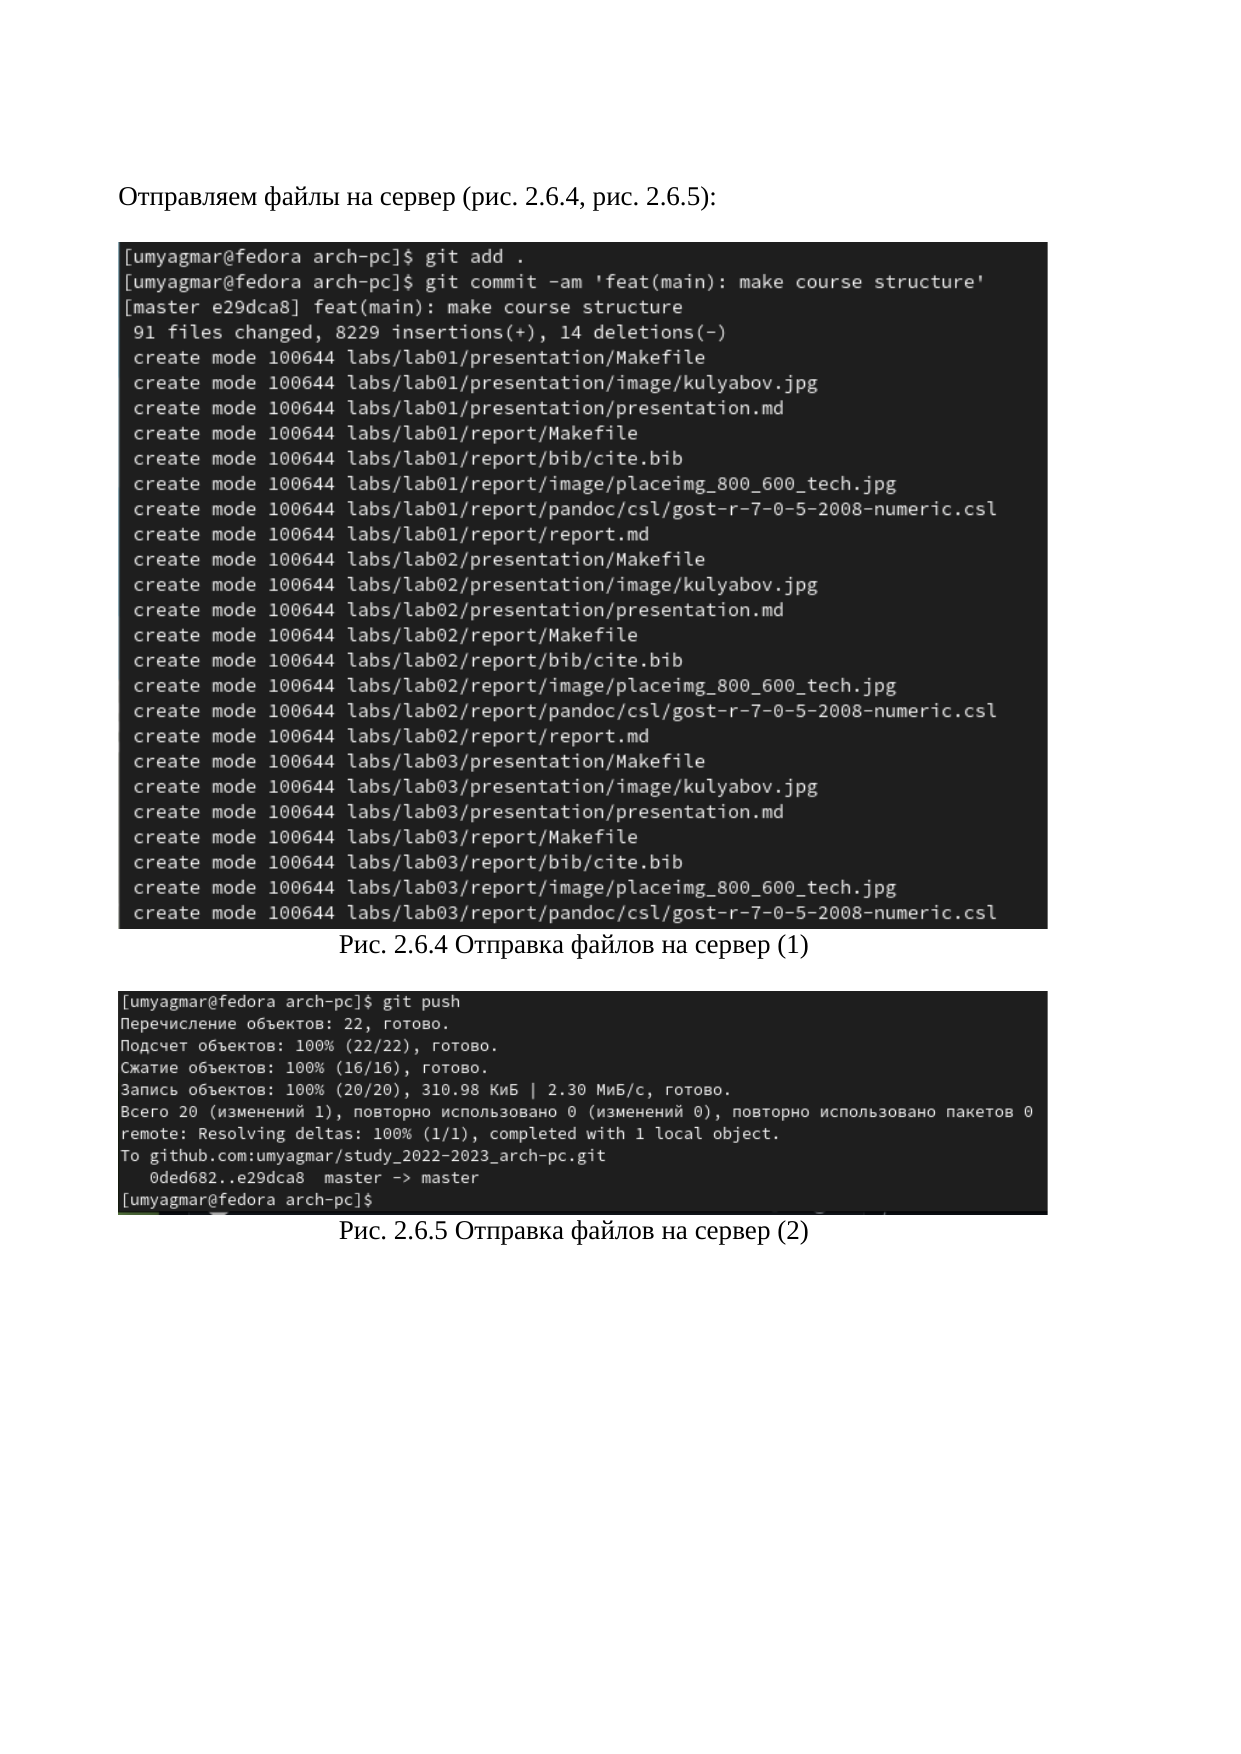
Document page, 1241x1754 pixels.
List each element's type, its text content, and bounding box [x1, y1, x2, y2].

text Рис. 2.6.4 Отправка файлов на сервер (1) [118, 929, 1122, 960]
text Отправляем файлы на сервер (рис. 2.6.4, рис. 2.6.5): [118, 180, 1122, 212]
text Рис. 2.6.5 Отправка файлов на сервер (2) [118, 1214, 1122, 1246]
